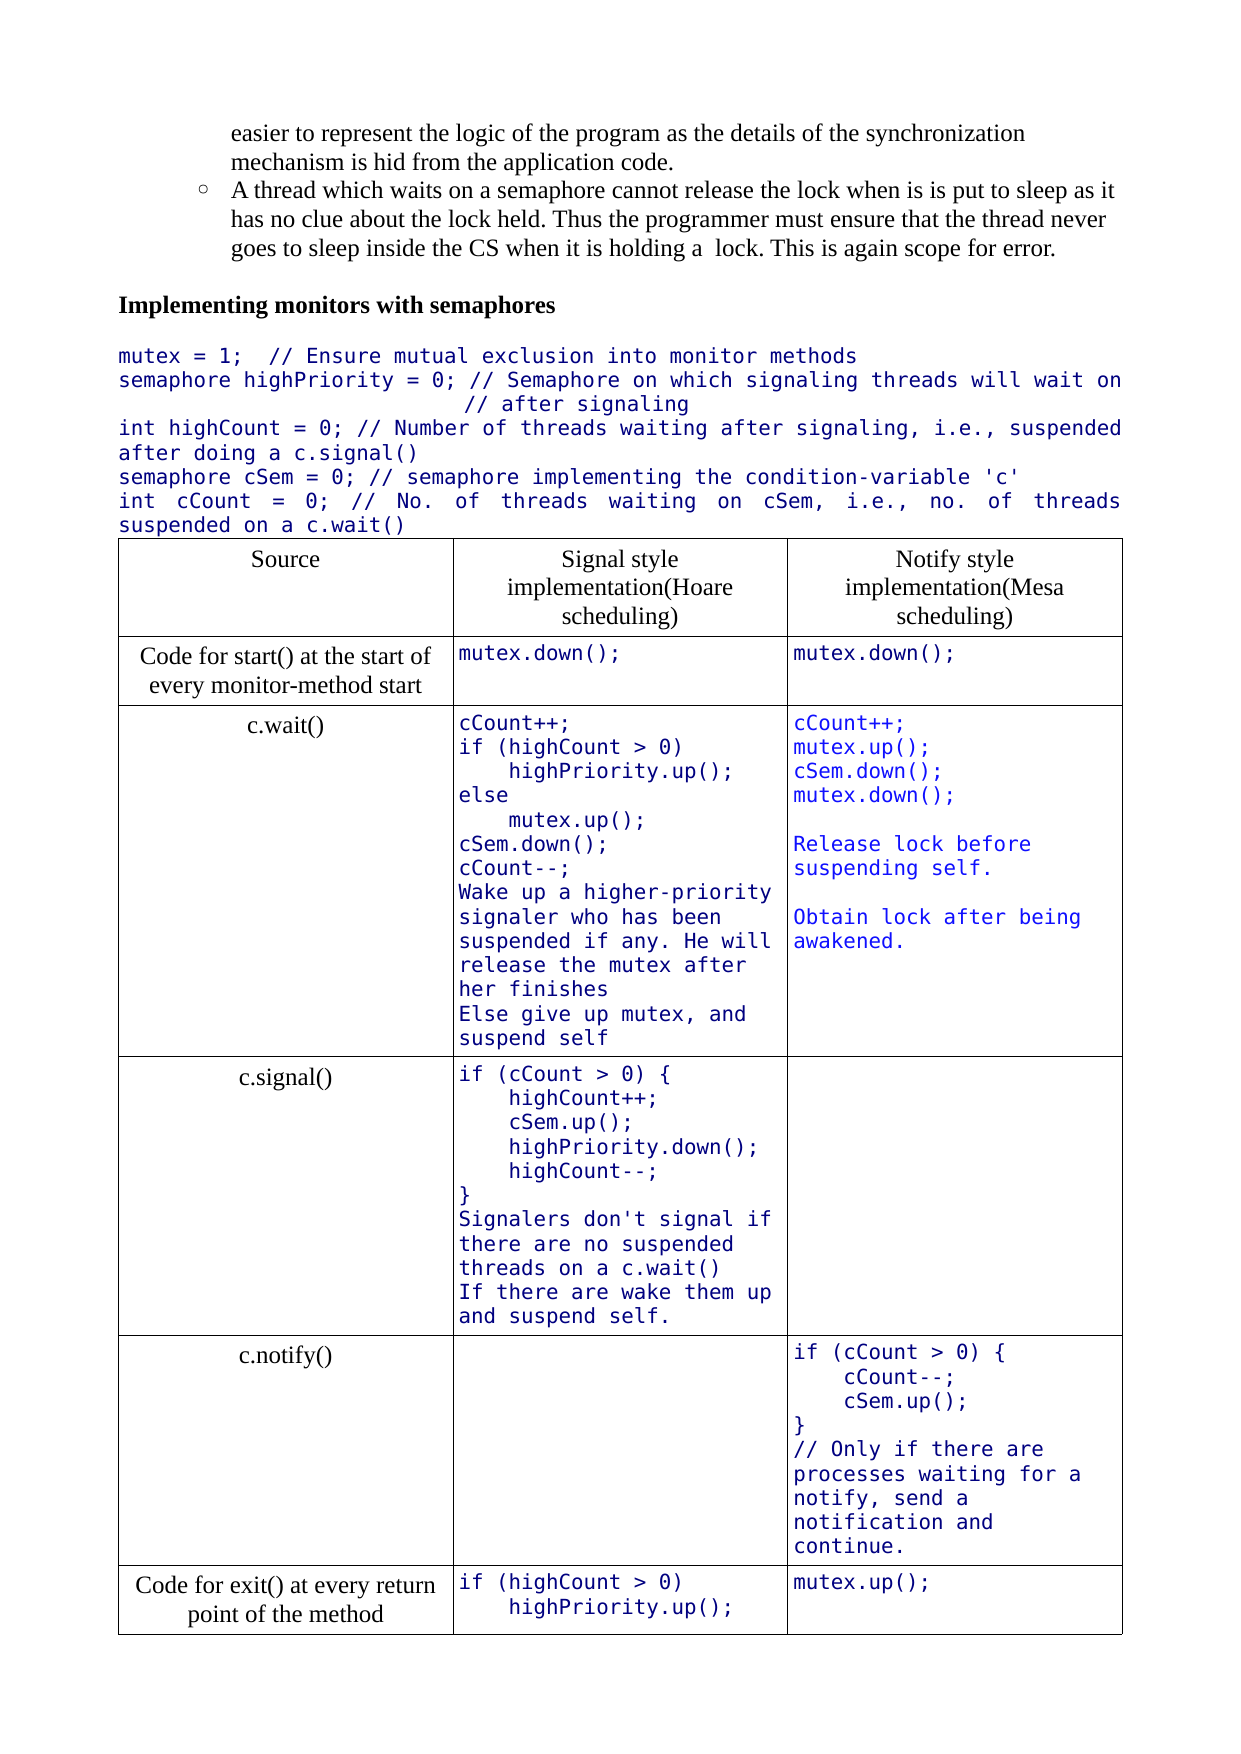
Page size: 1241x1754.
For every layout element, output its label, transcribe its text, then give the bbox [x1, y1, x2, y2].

table_cell c.notify() [119, 1336, 453, 1564]
table_cell Code for start() at the start of every monitor-method start [119, 637, 453, 705]
table_cell c.signal() [119, 1057, 453, 1334]
text semaphore highPriority = 0; // Semaphore on which signaling threads will wait on // after signaling [118, 368, 1122, 416]
text Implementing monitors with semaphores [118, 291, 1122, 319]
table_cell if (cCount > 0) { highCount++; cSem.up(); highPriority.down(); highCount--; } Signalers don't signal if there are no suspended threads on a c.wait() If there are wake them up and suspend self. [454, 1057, 787, 1334]
table_cell [788, 1057, 1122, 1334]
table_cell if (cCount > 0) { cCount--; cSem.up(); } // Only if there are processes waiting for a notify, send a notification and continue. [788, 1336, 1122, 1564]
table_cell Code for exit() at every return point of the method [119, 1566, 453, 1634]
table_cell cCount++; if (highCount > 0) highPriority.up(); else mutex.up(); cSem.down(); cCount--; Wake up a higher-priority signaler who has been suspended if any. He will release the mutex after her finishes Else give up mutex, and suspend self [454, 706, 787, 1056]
list A thread which waits on a semaphore cannot release the lock when is is put to sleep as it has no clue about the lock held. Thus the programmer must ensure that the thread never goes to sleep inside the CS when it is holding a lock. This is again scope for error. [193, 176, 1122, 262]
text int cCount = 0; // No. of threads waiting on cSem, i.e., no. of threads suspended on a c.wait() [118, 489, 1122, 538]
table_cell mutex.down(); [454, 637, 787, 705]
text mutex = 1; // Ensure mutual exclusion into monitor methods [118, 344, 1122, 368]
table_cell if (highCount > 0) highPriority.up(); [454, 1566, 787, 1634]
table_cell [454, 1336, 787, 1564]
table_header Signal style implementation(Hoare scheduling) [454, 539, 787, 636]
table_cell mutex.up(); [788, 1566, 1122, 1634]
table_header Notify style implementation(Mesa scheduling) [788, 539, 1122, 636]
text semaphore cSem = 0; // semaphore implementing the condition-variable 'c' [118, 465, 1122, 489]
table_cell cCount++; mutex.up(); cSem.down(); mutex.down(); Release lock before suspending self. Obtain lock after being awakened. [788, 706, 1122, 1056]
table_header Source [119, 539, 453, 636]
table_cell mutex.down(); [788, 637, 1122, 705]
text int highCount = 0; // Number of threads waiting after signaling, i.e., suspended after doing a c.signal() [118, 416, 1122, 465]
list easier to represent the logic of the program as the details of the synchronization mechanism is hid from the application code. [193, 118, 1122, 176]
table_cell c.wait() [119, 706, 453, 1056]
